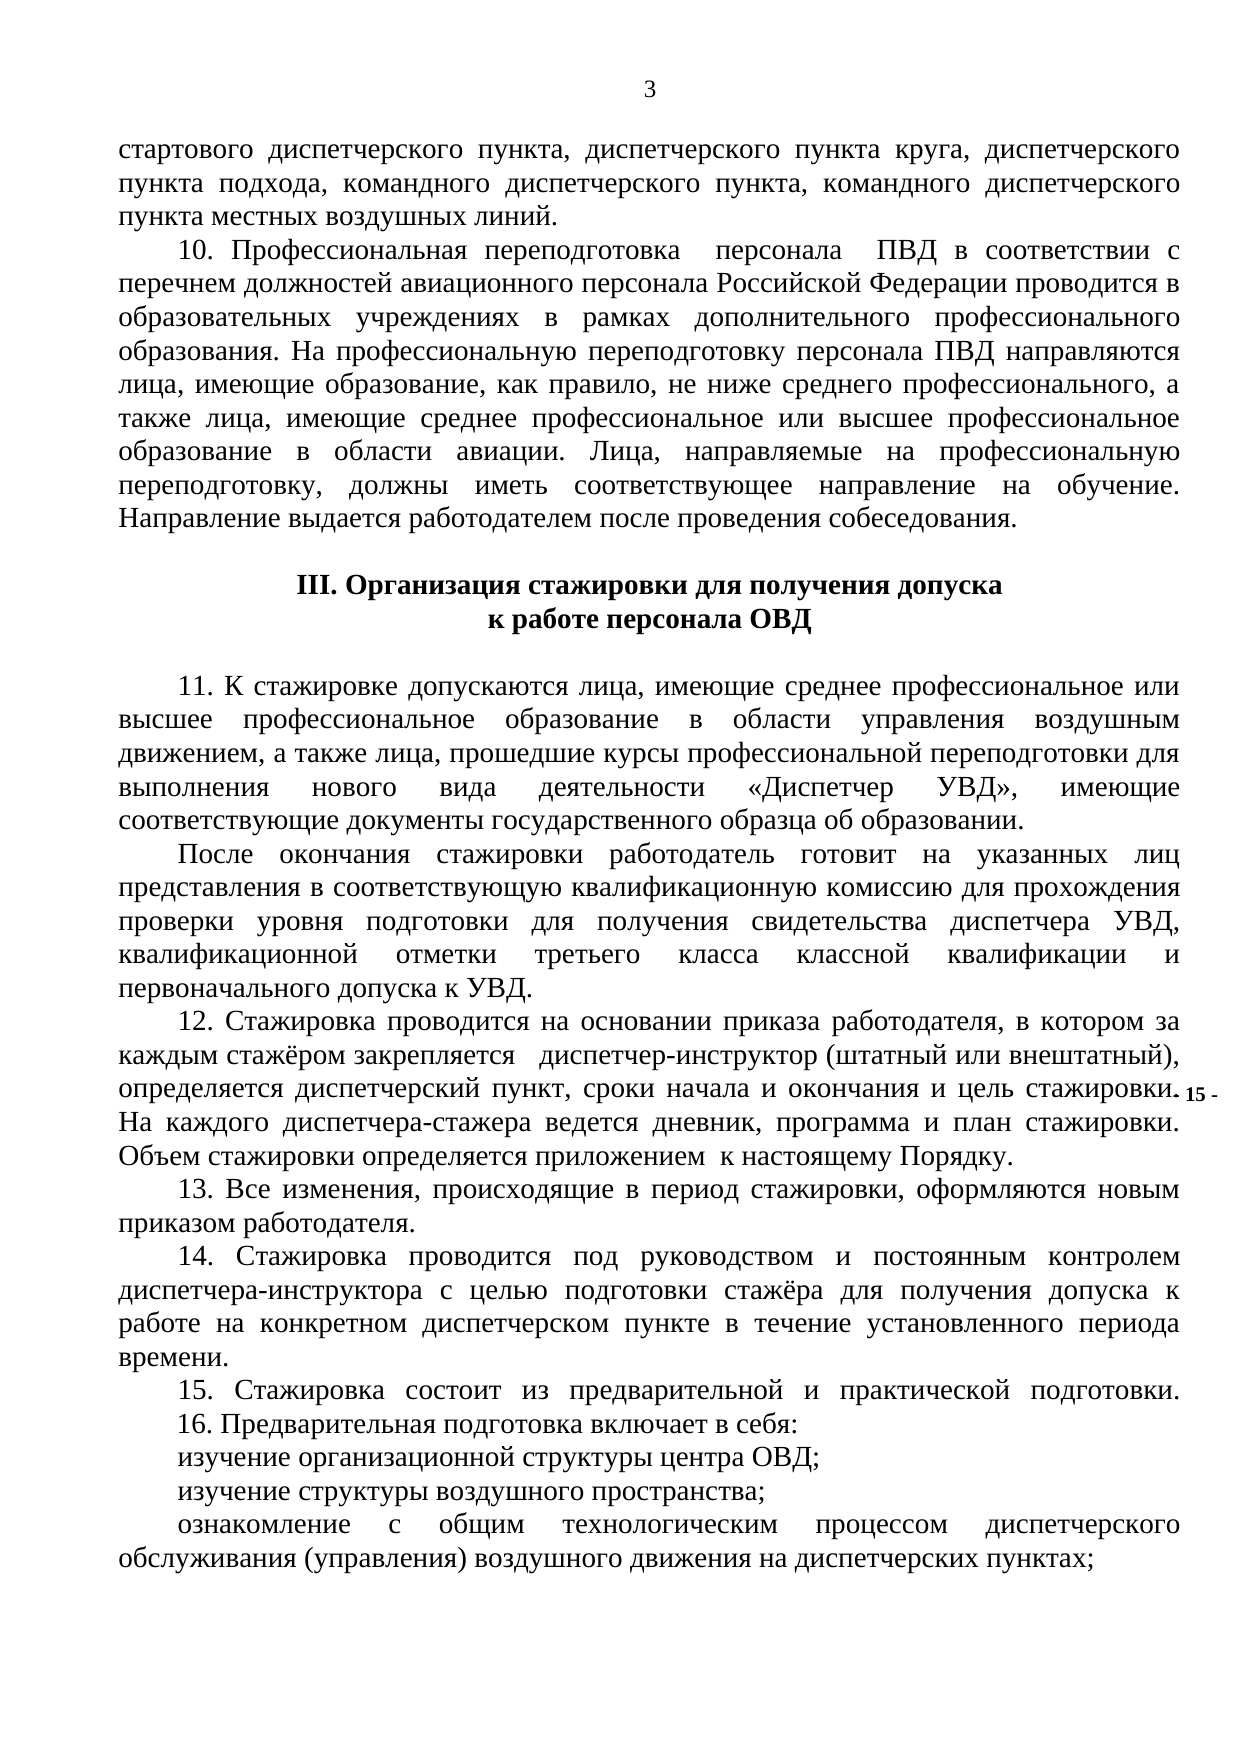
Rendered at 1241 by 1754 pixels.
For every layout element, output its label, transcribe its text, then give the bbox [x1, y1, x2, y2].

text 13. Все изменения, происходящие в период стажировки, оформляются новым приказом работодателя. [118, 1171, 1181, 1238]
text 12. Стажировка проводится на основании приказа работодателя, в котором за каждым стажёром закрепляется диспетчер-инструктор (штатный или внештатный), определяется диспетчерский пункт, сроки начала и окончания и цель стажировки. На каждого диспетчера-стажера ведется дневник, программа и план стажировки. Объем стажировки определяется приложением к настоящему Порядку. [118, 1003, 1181, 1171]
text 14. Стажировка проводится под руководством и постоянным контролем диспетчера-инструктора с целью подготовки стажёра для получения допуска к работе на конкретном диспетчерском пункте в течение установленного периода времени. [118, 1238, 1181, 1372]
text После окончания стажировки работодатель готовит на указанных лиц представления в соответствующую квалификационную комиссию для прохождения проверки уровня подготовки для получения свидетельства диспетчера УВД, квалификационной отметки третьего класса классной квалификации и первоначального допуска к УВД. [118, 836, 1181, 1003]
text 11. К стажировке допускаются лица, имеющие среднее профессиональное или высшее профессиональное образование в области управления воздушным движением, а также лица, прошедшие курсы профессиональной переподготовки для выполнения нового вида деятельности «Диспетчер УВД», имеющие соответствующие документы государственного образца об образовании. [118, 668, 1181, 836]
text изучение организационной структуры центра ОВД; [118, 1439, 1181, 1473]
text изучение структуры воздушного пространства; [118, 1473, 1181, 1507]
text III. Организация стажировки для получения допуска [118, 567, 1181, 601]
text ознакомление с общим технологическим процессом диспетчерского обслуживания (управления) воздушного движения на диспетчерских пунктах; [118, 1507, 1181, 1574]
text 10. Профессиональная переподготовка персонала ПВД в соответствии с перечнем должностей авиационного персонала Российской Федерации проводится в образовательных учреждениях в рамках дополнительного профессионального образования. На профессиональную переподготовку персонала ПВД направляются лица, имеющие образование, как правило, не ниже среднего профессионального, а также лица, имеющие среднее профессиональное или высшее профессиональное образование в области авиации. Лица, направляемые на профессиональную переподготовку, должны иметь соответствующее направление на обучение. Направление выдается работодателем после проведения собеседования. [118, 232, 1181, 534]
text 15. Стажировка состоит из предварительной и практической подготовки. 16. Предварительная подготовка включает в себя: [118, 1372, 1181, 1439]
text - 15 - [1167, 1082, 1223, 1106]
text стартового диспетчерского пункта, диспетчерского пункта круга, диспетчерского пункта подхода, командного диспетчерского пункта, командного диспетчерского пункта местных воздушных линий. [118, 131, 1181, 232]
text к работе персонала ОВД [118, 601, 1181, 634]
